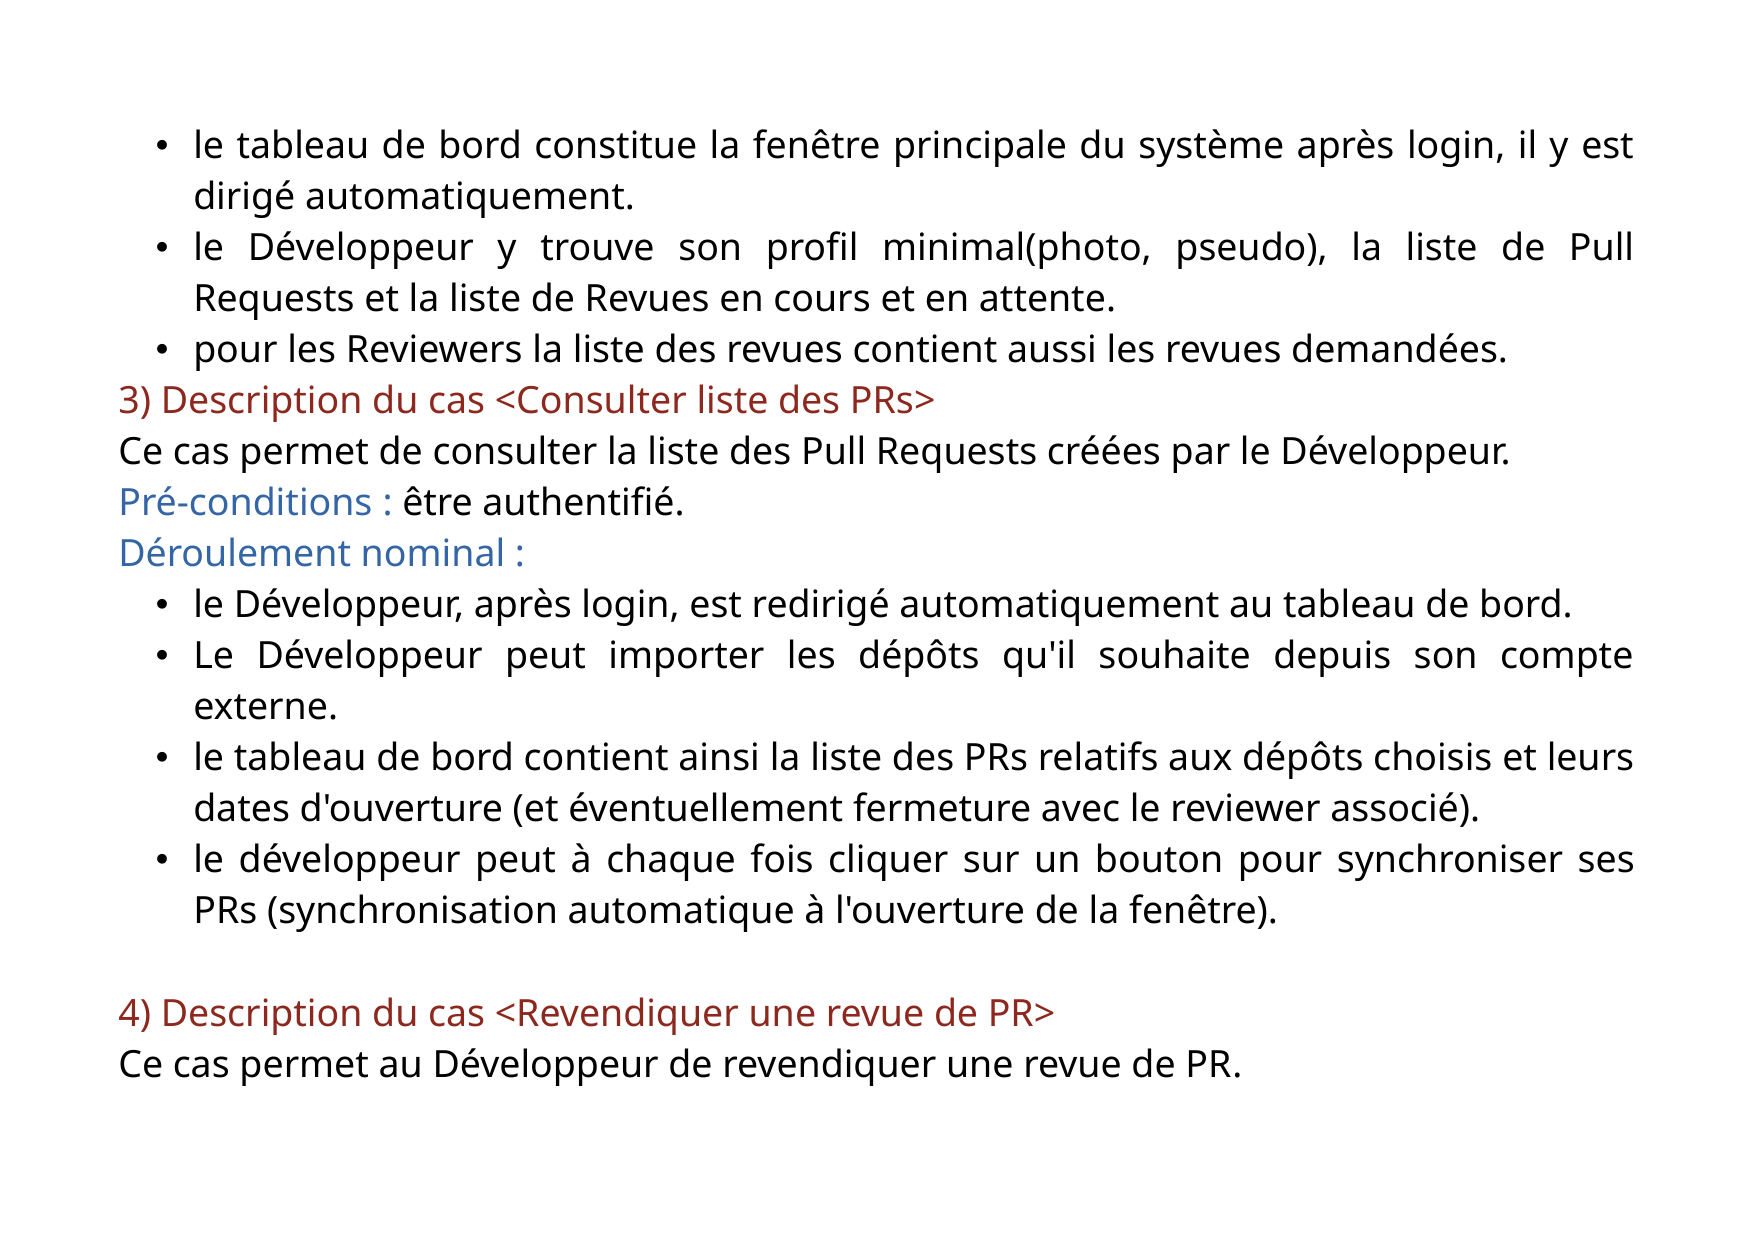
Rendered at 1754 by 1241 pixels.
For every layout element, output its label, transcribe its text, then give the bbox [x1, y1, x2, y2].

text 4) Description du cas <Revendiquer une revue de PR> [118, 986, 1636, 1037]
list Le Développeur peut importer les dépôts qu'il souhaite depuis son compte externe. [156, 628, 1636, 731]
text Ce cas permet au Développeur de revendiquer une revue de PR­. [118, 1037, 1636, 1088]
text Déroulement nominal : [118, 526, 1636, 577]
list le tableau de bord constitue la fenêtre principale du système après login, il y est dirigé automatiquement. [156, 118, 1636, 220]
list le développeur peut à chaque fois cliquer sur un bouton pour synchroniser ses PRs (synchronisation automatique à l'ouverture de la fenêtre). [156, 833, 1636, 935]
text 3) Description du cas <Consulter liste des PRs> [118, 373, 1636, 424]
list le Développeur y trouve son profil minimal(photo, pseudo), la liste de Pull Requests et la liste de Revues en cours et en attente. [156, 220, 1636, 322]
text Ce cas permet de consulter la liste des Pull Requests créées par le Développeur. [118, 424, 1636, 475]
list le tableau de bord contient ainsi la liste des PRs relatifs aux dépôts choisis et leurs dates d'ouverture (et éventuellement fermeture avec le reviewer associé). [156, 731, 1636, 833]
list le Développeur, après login, est redirigé automatiquement au tableau de bord. [156, 577, 1636, 628]
list pour les Reviewers la liste des revues contient aussi les revues demandées. [156, 322, 1636, 373]
text Pré-conditions : être authentifié. [118, 475, 1636, 526]
